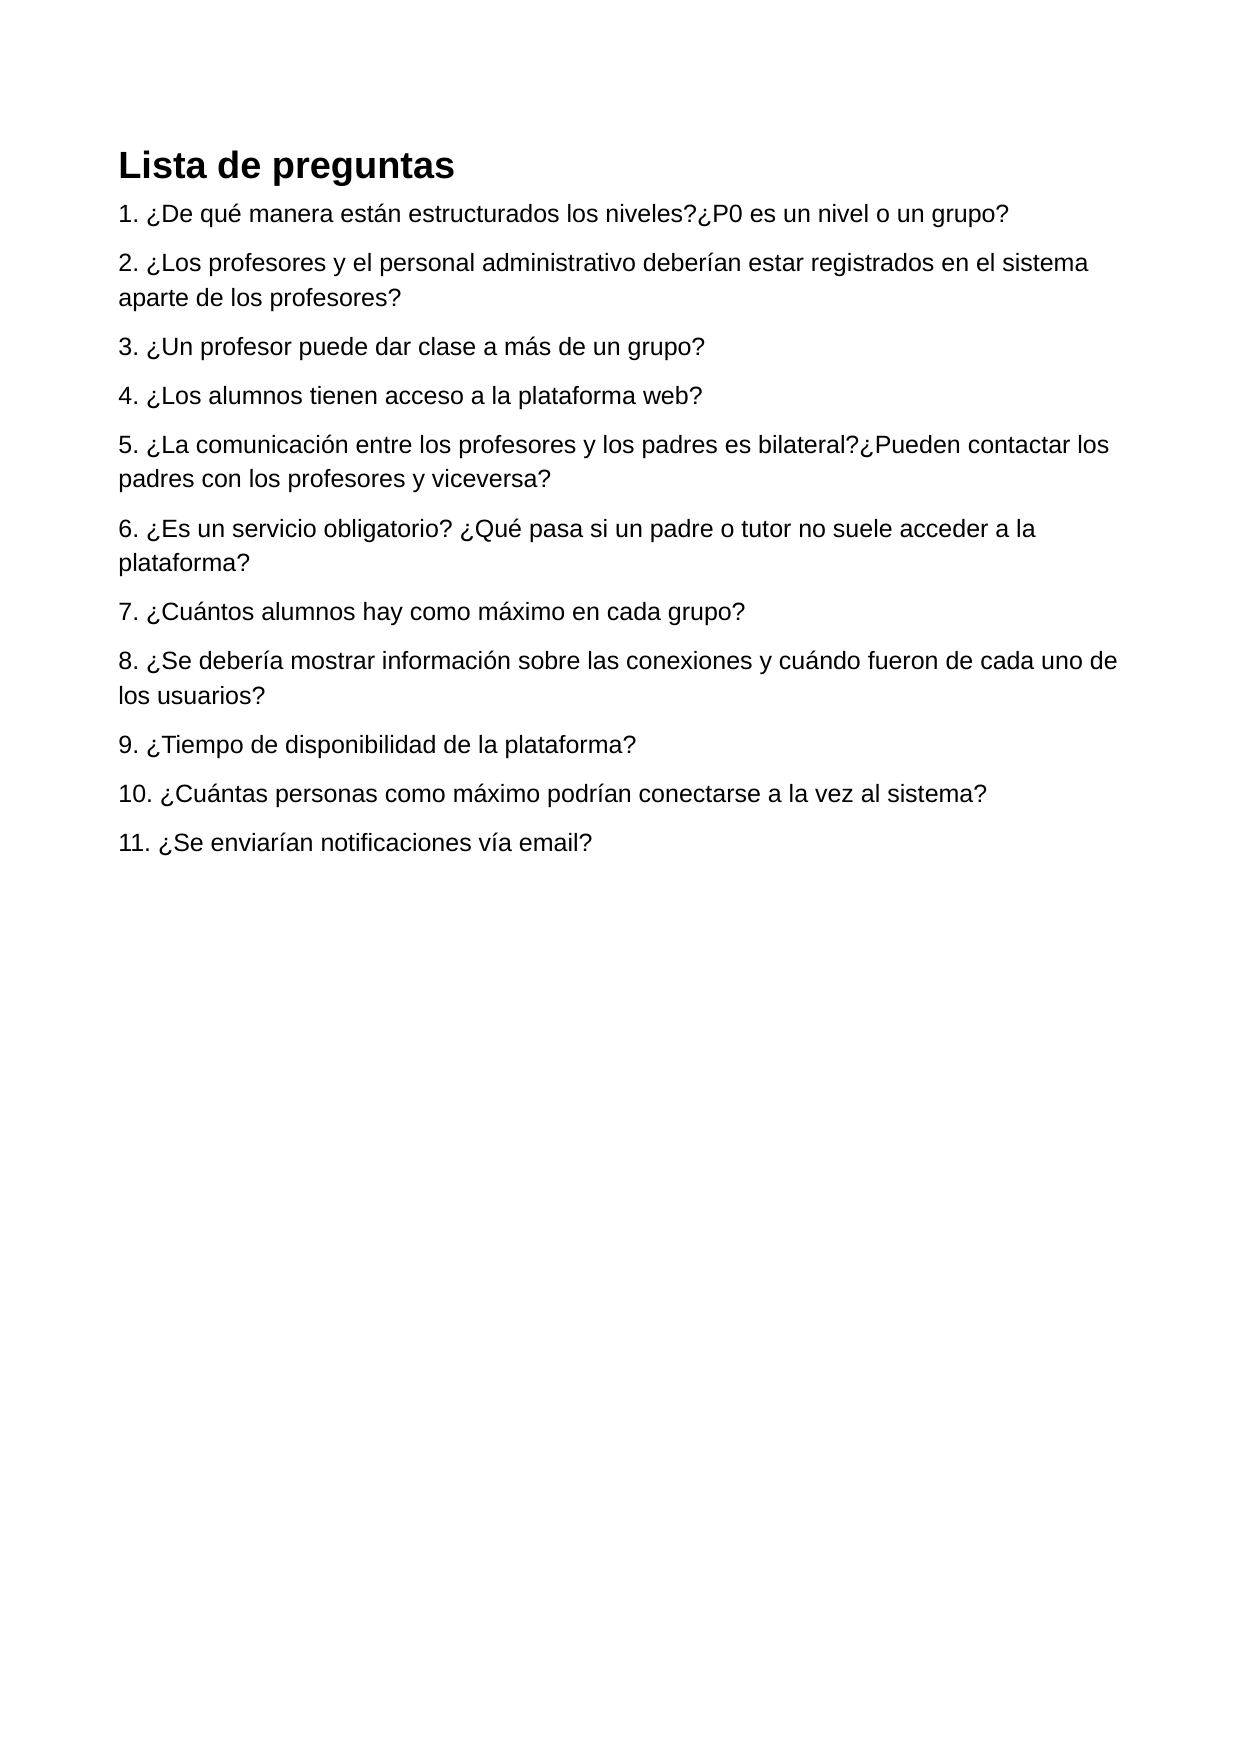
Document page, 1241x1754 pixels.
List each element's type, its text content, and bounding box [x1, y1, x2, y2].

text 5. ¿La comunicación entre los profesores y los padres es bilateral?¿Pueden contactar los padres con los profesores y viceversa? [118, 430, 1122, 493]
text 2. ¿Los profesores y el personal administrativo deberían estar registrados en el sistema aparte de los profesores? [118, 248, 1122, 312]
text 1. ¿De qué manera están estructurados los niveles?¿P0 es un nivel o un grupo? [118, 199, 1122, 228]
text 11. ¿Se enviarían notificaciones vía email? [118, 828, 1122, 857]
text 9. ¿Tiempo de disponibilidad de la plataforma? [118, 730, 1122, 758]
text 3. ¿Un profesor puede dar clase a más de un grupo? [118, 332, 1122, 361]
text 4. ¿Los alumnos tienen acceso a la plataforma web? [118, 381, 1122, 410]
text 6. ¿Es un servicio obligatorio? ¿Qué pasa si un padre o tutor no suele acceder a la plataforma? [118, 513, 1122, 577]
subtitle Lista de preguntas [118, 143, 1122, 187]
text 10. ¿Cuántas personas como máximo podrían conectarse a la vez al sistema? [118, 779, 1122, 807]
text 8. ¿Se debería mostrar información sobre las conexiones y cuándo fueron de cada uno de los usuarios? [118, 646, 1122, 709]
text 7. ¿Cuántos alumnos hay como máximo en cada grupo? [118, 597, 1122, 626]
